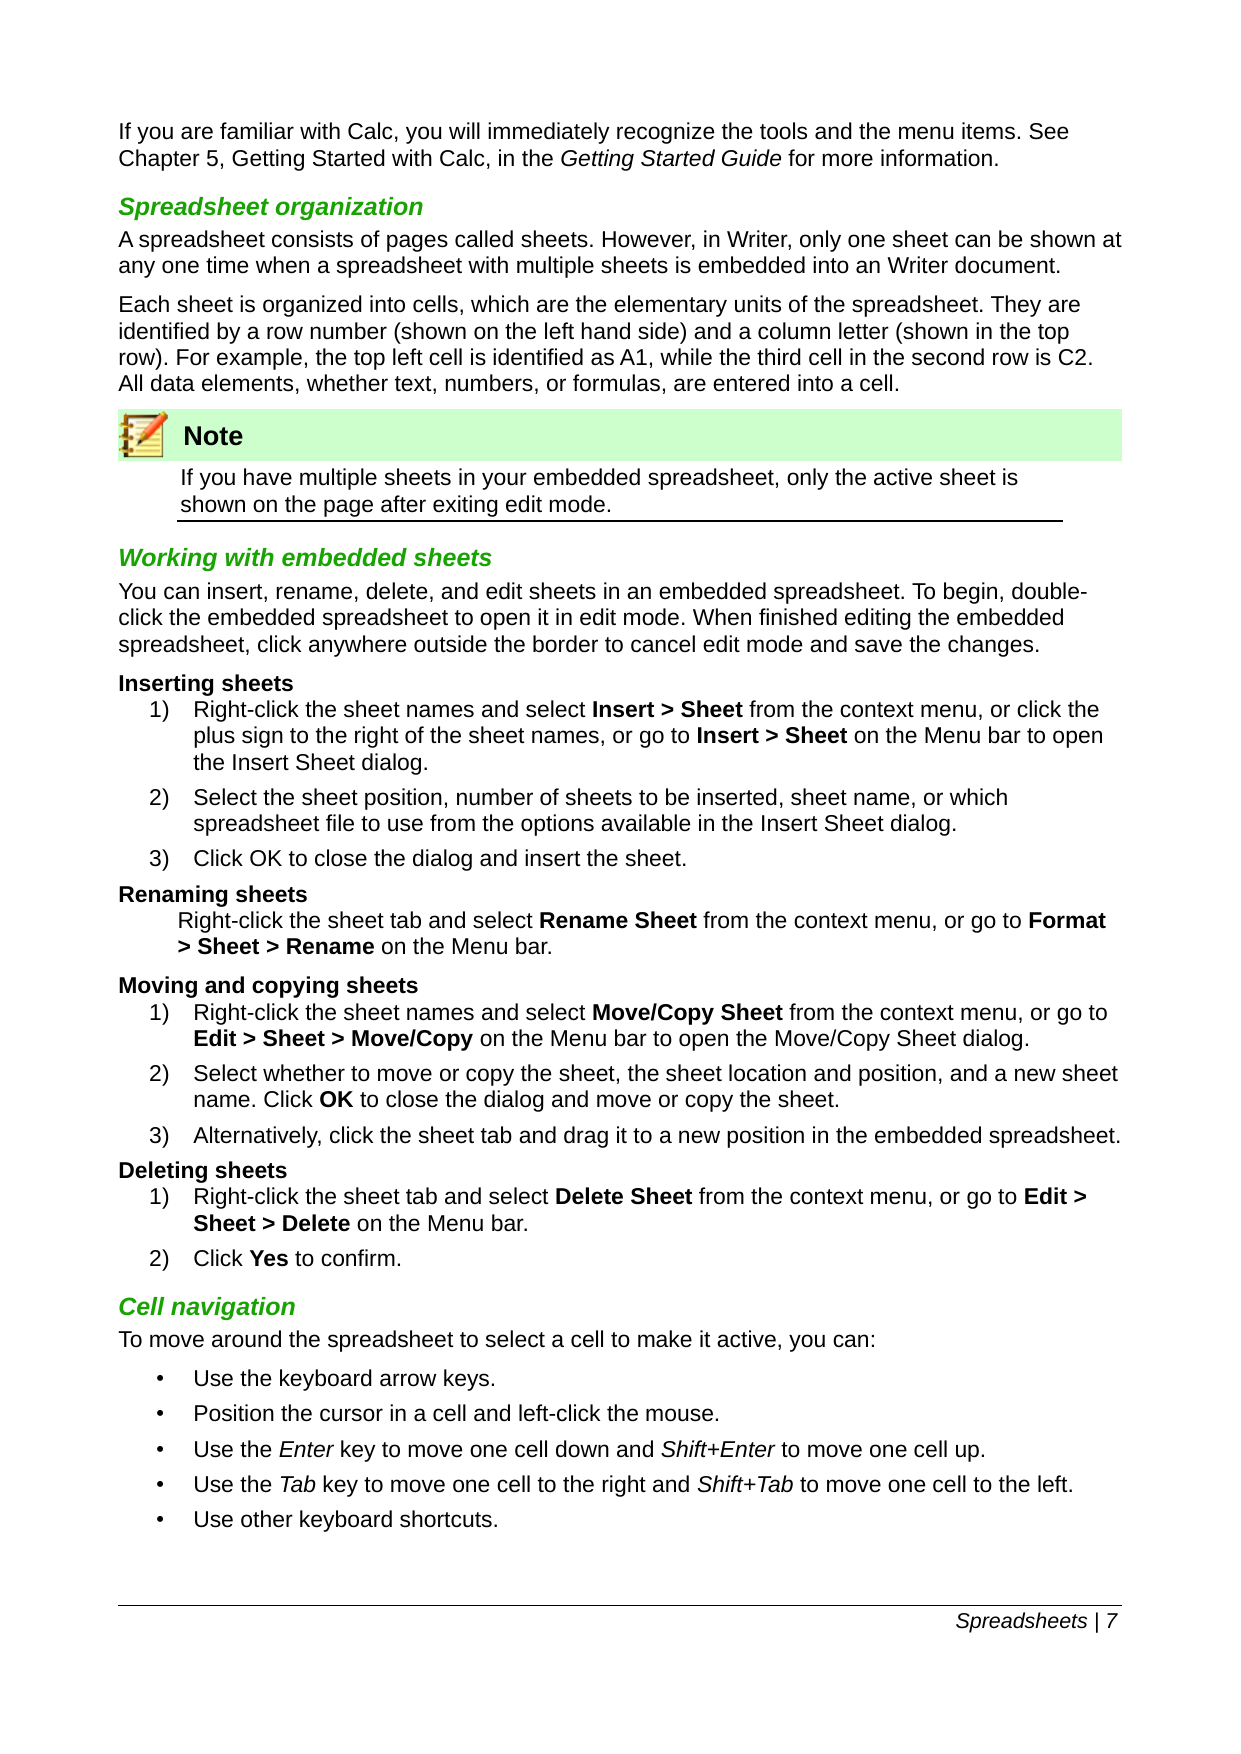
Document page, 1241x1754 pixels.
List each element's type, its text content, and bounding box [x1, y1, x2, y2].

list To move around the spreadsheet to select a cell to make it active, you can: [118, 1326, 1122, 1353]
list Click OK to close the dialog and insert the sheet. [169, 845, 1122, 872]
list Alternatively, click the sheet tab and drag it to a new position in the embedded spreadsheet. [169, 1122, 1122, 1148]
list Use the keyboard arrow keys. [156, 1365, 1122, 1392]
text You can insert, rename, delete, and edit sheets in an embedded spreadsheet. To begin, double-click the embedded spreadsheet to open it in edit mode. When finished editing the embedded spreadsheet, click anywhere outside the border to cancel edit mode and save the changes. [118, 578, 1122, 657]
text Each sheet is organized into cells, which are the elementary units of the spreadsheet. They are identified by a row number (shown on the left hand side) and a column letter (shown in the top row). For example, the top left cell is identified as A1, while the third cell in the second row is C2. All data elements, whether text, numbers, or formulas, are entered into a cell. [118, 291, 1122, 397]
list Position the cursor in a cell and left-click the mouse. [156, 1400, 1122, 1427]
text If you have multiple sheets in your embedded spreadsheet, only the active sheet is shown on the page after exiting edit mode. [177, 461, 1063, 520]
text Right-click the sheet tab and select Rename Sheet from the context menu, or go to Format > Sheet > Rename on the Menu bar. [177, 907, 1122, 959]
list Use the Enter key to move one cell down and Shift+Enter to move one cell up. [156, 1436, 1122, 1462]
picture [119, 410, 170, 461]
text Deleting sheets [118, 1157, 1122, 1183]
subtitle Note [118, 409, 1122, 461]
list Right-click the sheet names and select Move/Copy Sheet from the context menu, or go to Edit > Sheet > Move/Copy on the Menu bar to open the Move/Copy Sheet dialog. [169, 998, 1122, 1051]
text Renaming sheets [118, 881, 1122, 907]
subtitle Working with embedded sheets [118, 543, 1122, 572]
text If you are familiar with Calc, you will immediately recognize the tools and the menu items. See Chapter 5, Getting Started with Calc, in the Getting Started Guide for more information. [118, 118, 1122, 171]
list Right-click the sheet names and select Insert > Sheet from the context menu, or click the plus sign to the right of the sheet names, or go to Insert > Sheet on the Menu bar to open the Insert Sheet dialog. [169, 696, 1122, 775]
list Select whether to move or copy the sheet, the sheet location and position, and a new sheet name. Click OK to close the dialog and move or copy the sheet. [169, 1060, 1122, 1113]
list Click Yes to confirm. [169, 1245, 1122, 1271]
text Inserting sheets [118, 669, 1122, 696]
subtitle Cell navigation [118, 1292, 1122, 1320]
list Right-click the sheet tab and select Delete Sheet from the context menu, or go to Edit > Sheet > Delete on the Menu bar. [169, 1183, 1122, 1236]
text A spreadsheet consists of pages called sheets. However, in Writer, only one sheet can be shown at any one time when a spreadsheet with multiple sheets is embedded into an Writer document. [118, 226, 1122, 279]
text Moving and copying sheets [118, 972, 1122, 998]
list Select the sheet position, number of sheets to be inserted, sheet name, or which spreadsheet file to use from the options available in the Insert Sheet dialog. [169, 784, 1122, 836]
list Use other keyboard shortcuts. [156, 1506, 1122, 1532]
subtitle Spreadsheet organization [118, 191, 1122, 220]
list Use the Tab key to move one cell to the right and Shift+Tab to move one cell to the left. [156, 1471, 1122, 1497]
